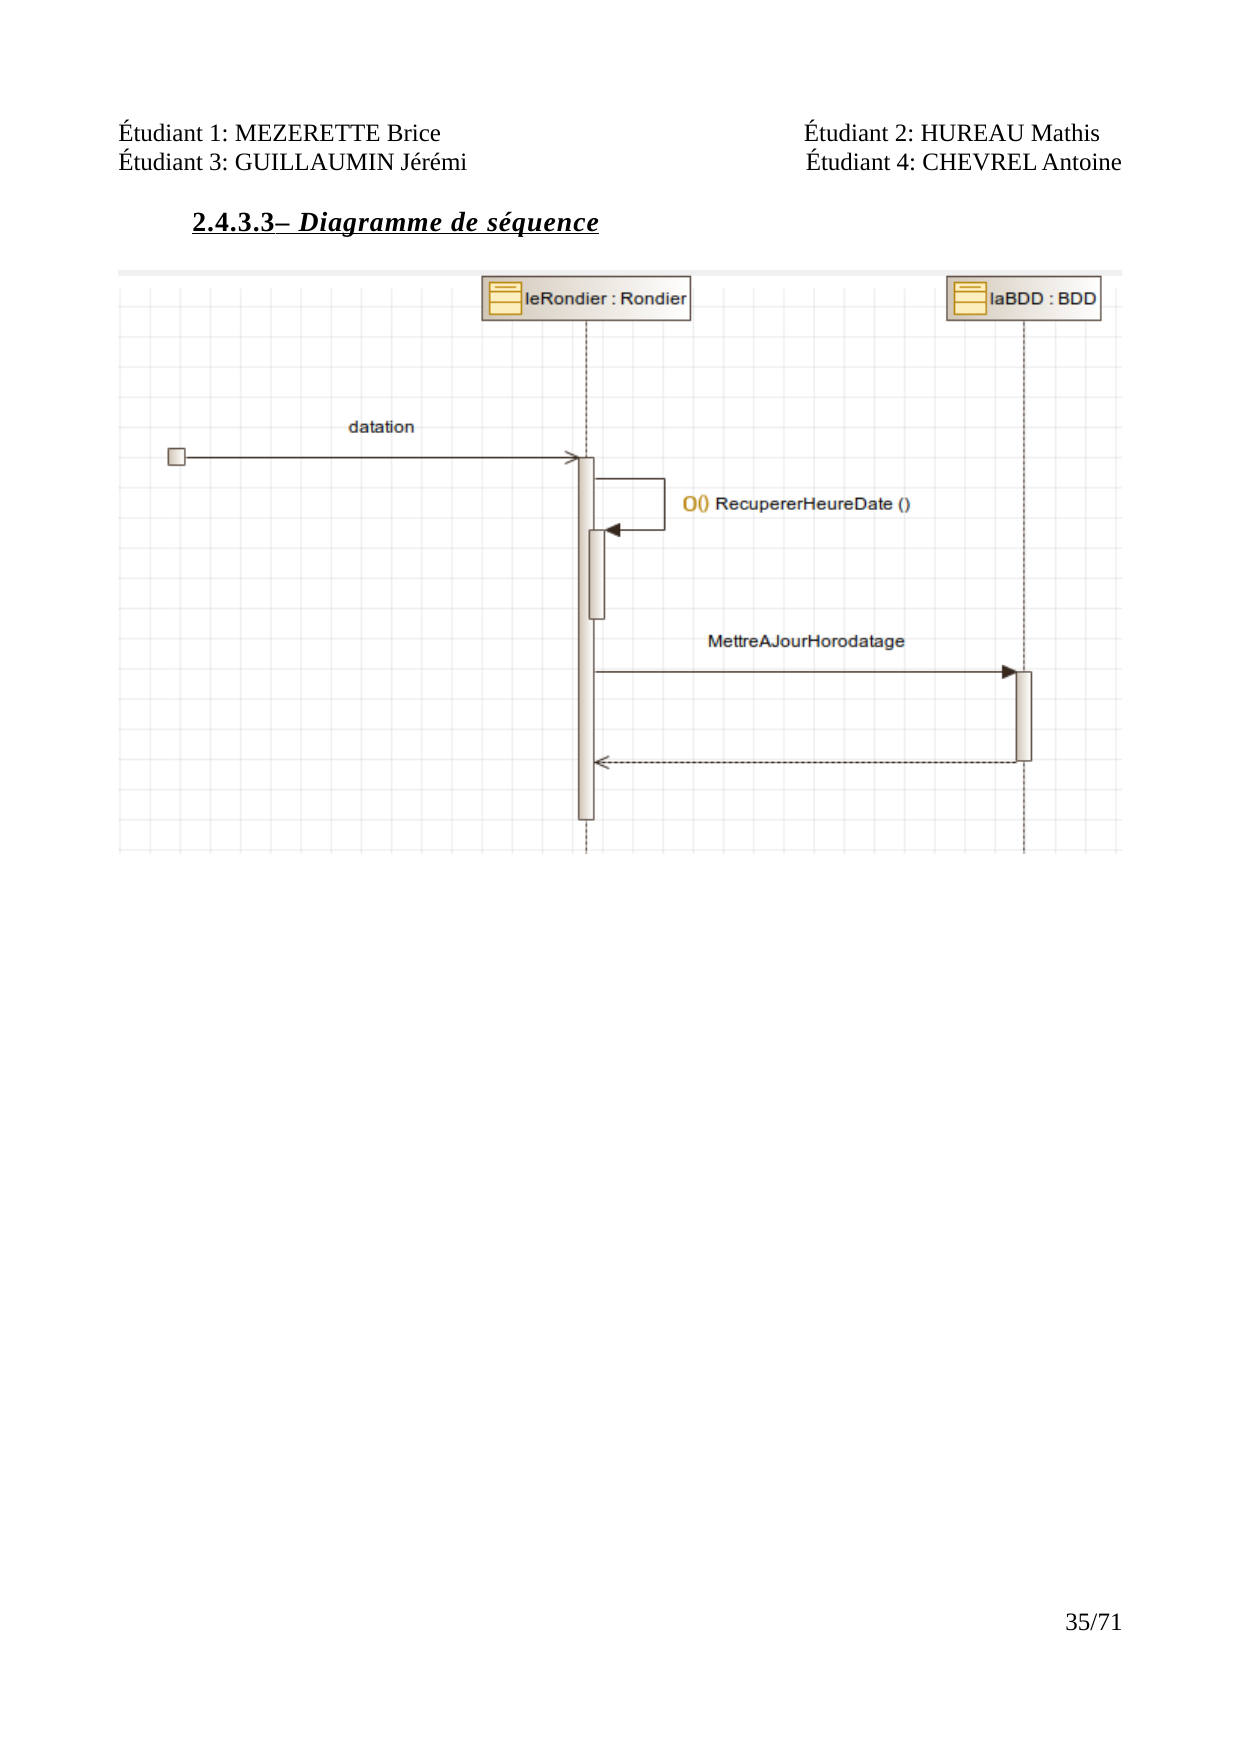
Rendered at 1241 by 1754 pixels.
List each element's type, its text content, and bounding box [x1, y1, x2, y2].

subtitle 2.4.3.3– Diagramme de séquence [118, 205, 1122, 237]
picture [118, 270, 1123, 854]
